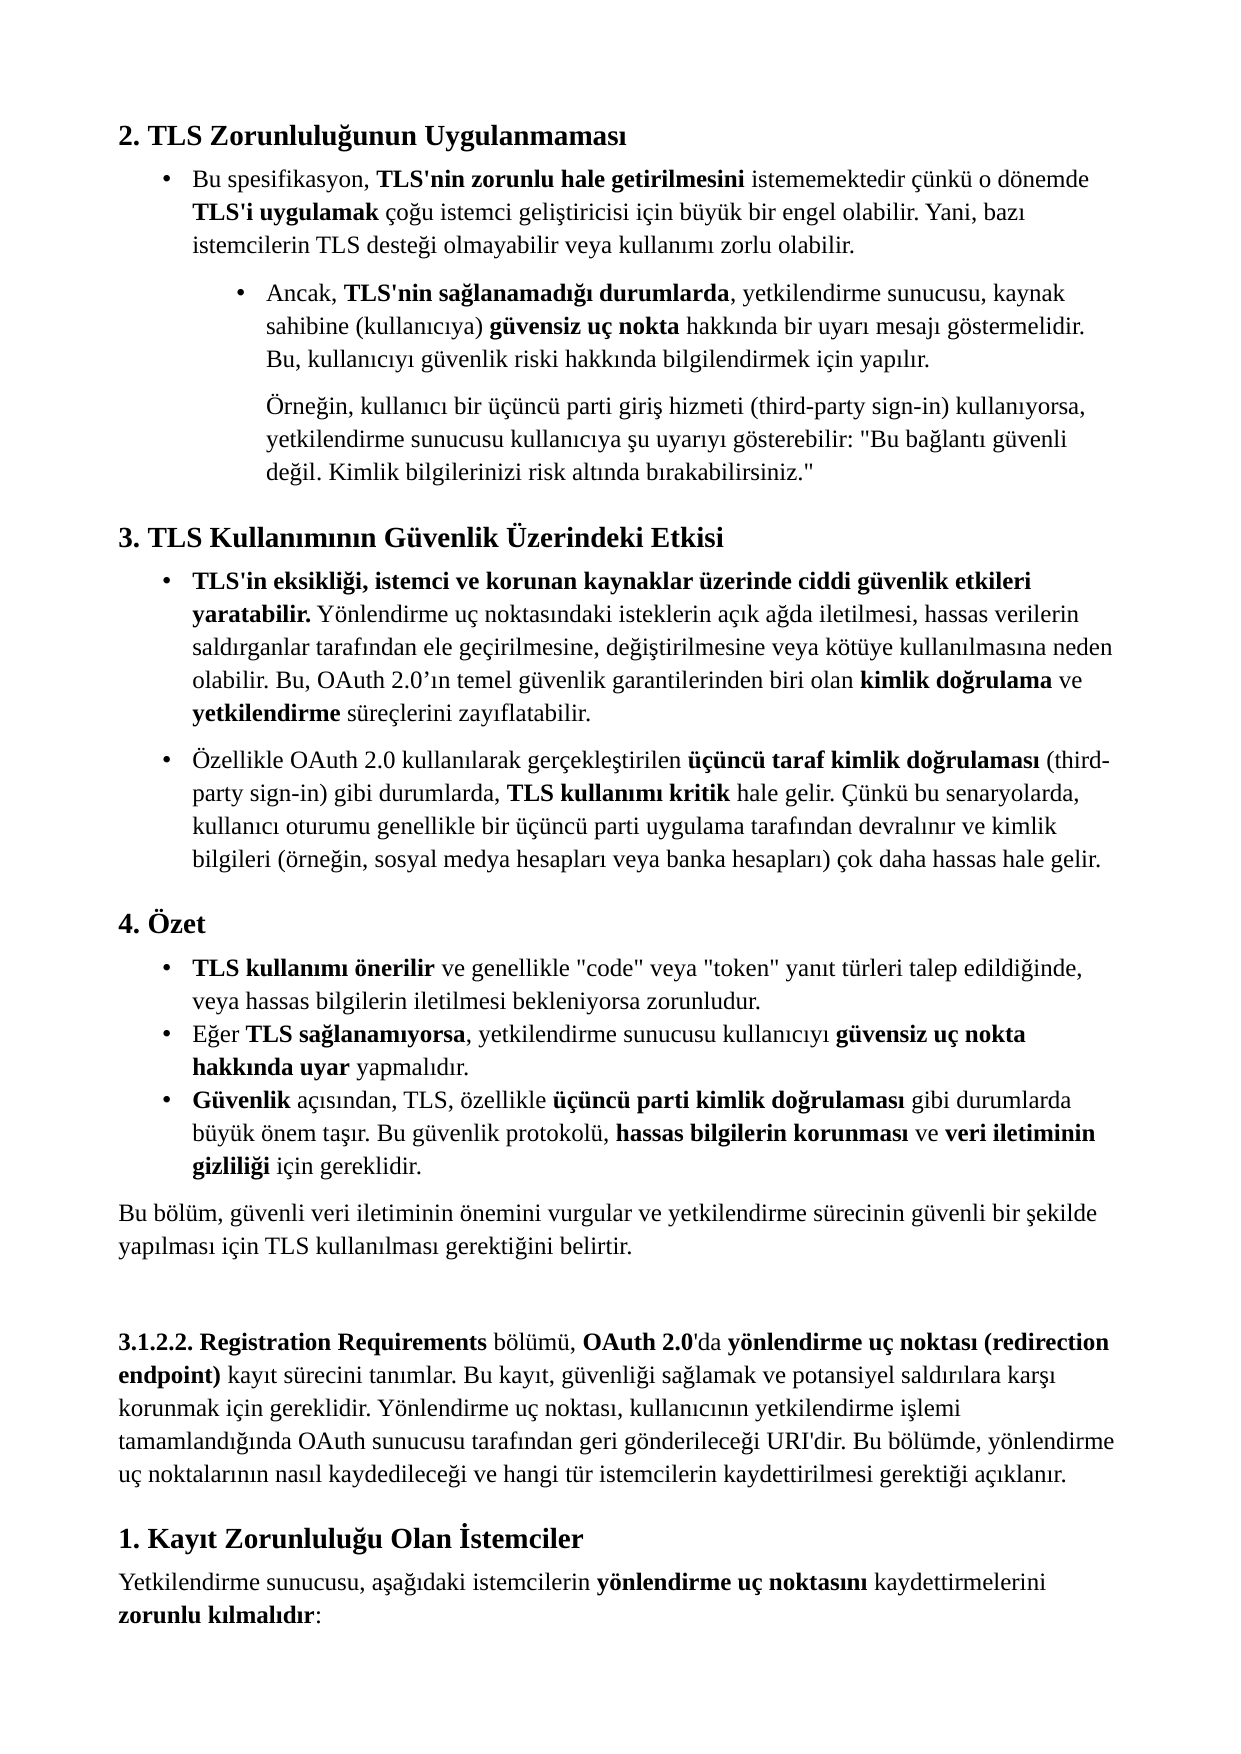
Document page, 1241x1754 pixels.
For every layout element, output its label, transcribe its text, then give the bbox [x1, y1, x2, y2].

list Güvenlik açısından, TLS, özellikle üçüncü parti kimlik doğrulaması gibi durumlarda büyük önem taşır. Bu güvenlik protokolü, hassas bilgilerin korunması ve veri iletiminin gizliliği için gereklidir. [162, 1085, 1122, 1179]
text Bu bölüm, güvenli veri iletiminin önemini vurgular ve yetkilendirme sürecinin güvenli bir şekilde yapılması için TLS kullanılması gerektiğini belirtir. [118, 1198, 1122, 1260]
list Özellikle OAuth 2.0 kullanılarak gerçekleştirilen üçüncü taraf kimlik doğrulaması (third-party sign-in) gibi durumlarda, TLS kullanımı kritik hale gelir. Çünkü bu senaryolarda, kullanıcı oturumu genellikle bir üçüncü parti uygulama tarafından devralınır ve kimlik bilgileri (örneğin, sosyal medya hesapları veya banka hesapları) çok daha hassas hale gelir. [162, 745, 1122, 873]
list Bu spesifikasyon, TLS'nin zorunlu hale getirilmesini istememektedir çünkü o dönemde TLS'i uygulamak çoğu istemci geliştiricisi için büyük bir engel olabilir. Yani, bazı istemcilerin TLS desteği olmayabilir veya kullanımı zorlu olabilir. [162, 164, 1122, 259]
list Eğer TLS sağlanamıyorsa, yetkilendirme sunucusu kullanıcıyı güvensiz uç nokta hakkında uyar yapmalıdır. [162, 1019, 1122, 1081]
list Ancak, TLS'nin sağlanamadığı durumlarda, yetkilendirme sunucusu, kaynak sahibine (kullanıcıya) güvensiz uç nokta hakkında bir uyarı mesajı göstermelidir. Bu, kullanıcıyı güvenlik riski hakkında bilgilendirmek için yapılır. [236, 278, 1122, 373]
text Yetkilendirme sunucusu, aşağıdaki istemcilerin yönlendirme uç noktasını kaydettirmelerini zorunlu kılmalıdır: [118, 1567, 1122, 1629]
list TLS'in eksikliği, istemci ve korunan kaynaklar üzerinde ciddi güvenlik etkileri yaratabilir. Yönlendirme uç noktasındaki isteklerin açık ağda iletilmesi, hassas verilerin saldırganlar tarafından ele geçirilmesine, değiştirilmesine veya kötüye kullanılmasına neden olabilir. Bu, OAuth 2.0’ın temel güvenlik garantilerinden biri olan kimlik doğrulama ve yetkilendirme süreçlerini zayıflatabilir. [162, 566, 1122, 727]
list TLS kullanımı önerilir ve genellikle "code" veya "token" yanıt türleri talep edildiğinde, veya hassas bilgilerin iletilmesi bekleniyorsa zorunludur. [162, 953, 1122, 1014]
subtitle 2. TLS Zorunluluğunun Uygulanmaması [118, 118, 1122, 152]
subtitle 1. Kayıt Zorunluluğu Olan İstemciler [118, 1521, 1122, 1554]
subtitle 3. TLS Kullanımının Güvenlik Üzerindeki Etkisi [118, 520, 1122, 553]
list Örneğin, kullanıcı bir üçüncü parti giriş hizmeti (third-party sign-in) kullanıyorsa, yetkilendirme sunucusu kullanıcıya şu uyarıyı gösterebilir: "Bu bağlantı güvenli değil. Kimlik bilgilerinizi risk altında bırakabilirsiniz." [236, 391, 1122, 486]
subtitle 4. Özet [118, 907, 1122, 940]
text 3.1.2.2. Registration Requirements bölümü, OAuth 2.0'da yönlendirme uç noktası (redirection endpoint) kayıt sürecini tanımlar. Bu kayıt, güvenliği sağlamak ve potansiyel saldırılara karşı korunmak için gereklidir. Yönlendirme uç noktası, kullanıcının yetkilendirme işlemi tamamlandığında OAuth sunucusu tarafından geri gönderileceği URI'dir. Bu bölümde, yönlendirme uç noktalarının nasıl kaydedileceği ve hangi tür istemcilerin kaydettirilmesi gerektiği açıklanır. [118, 1327, 1122, 1487]
